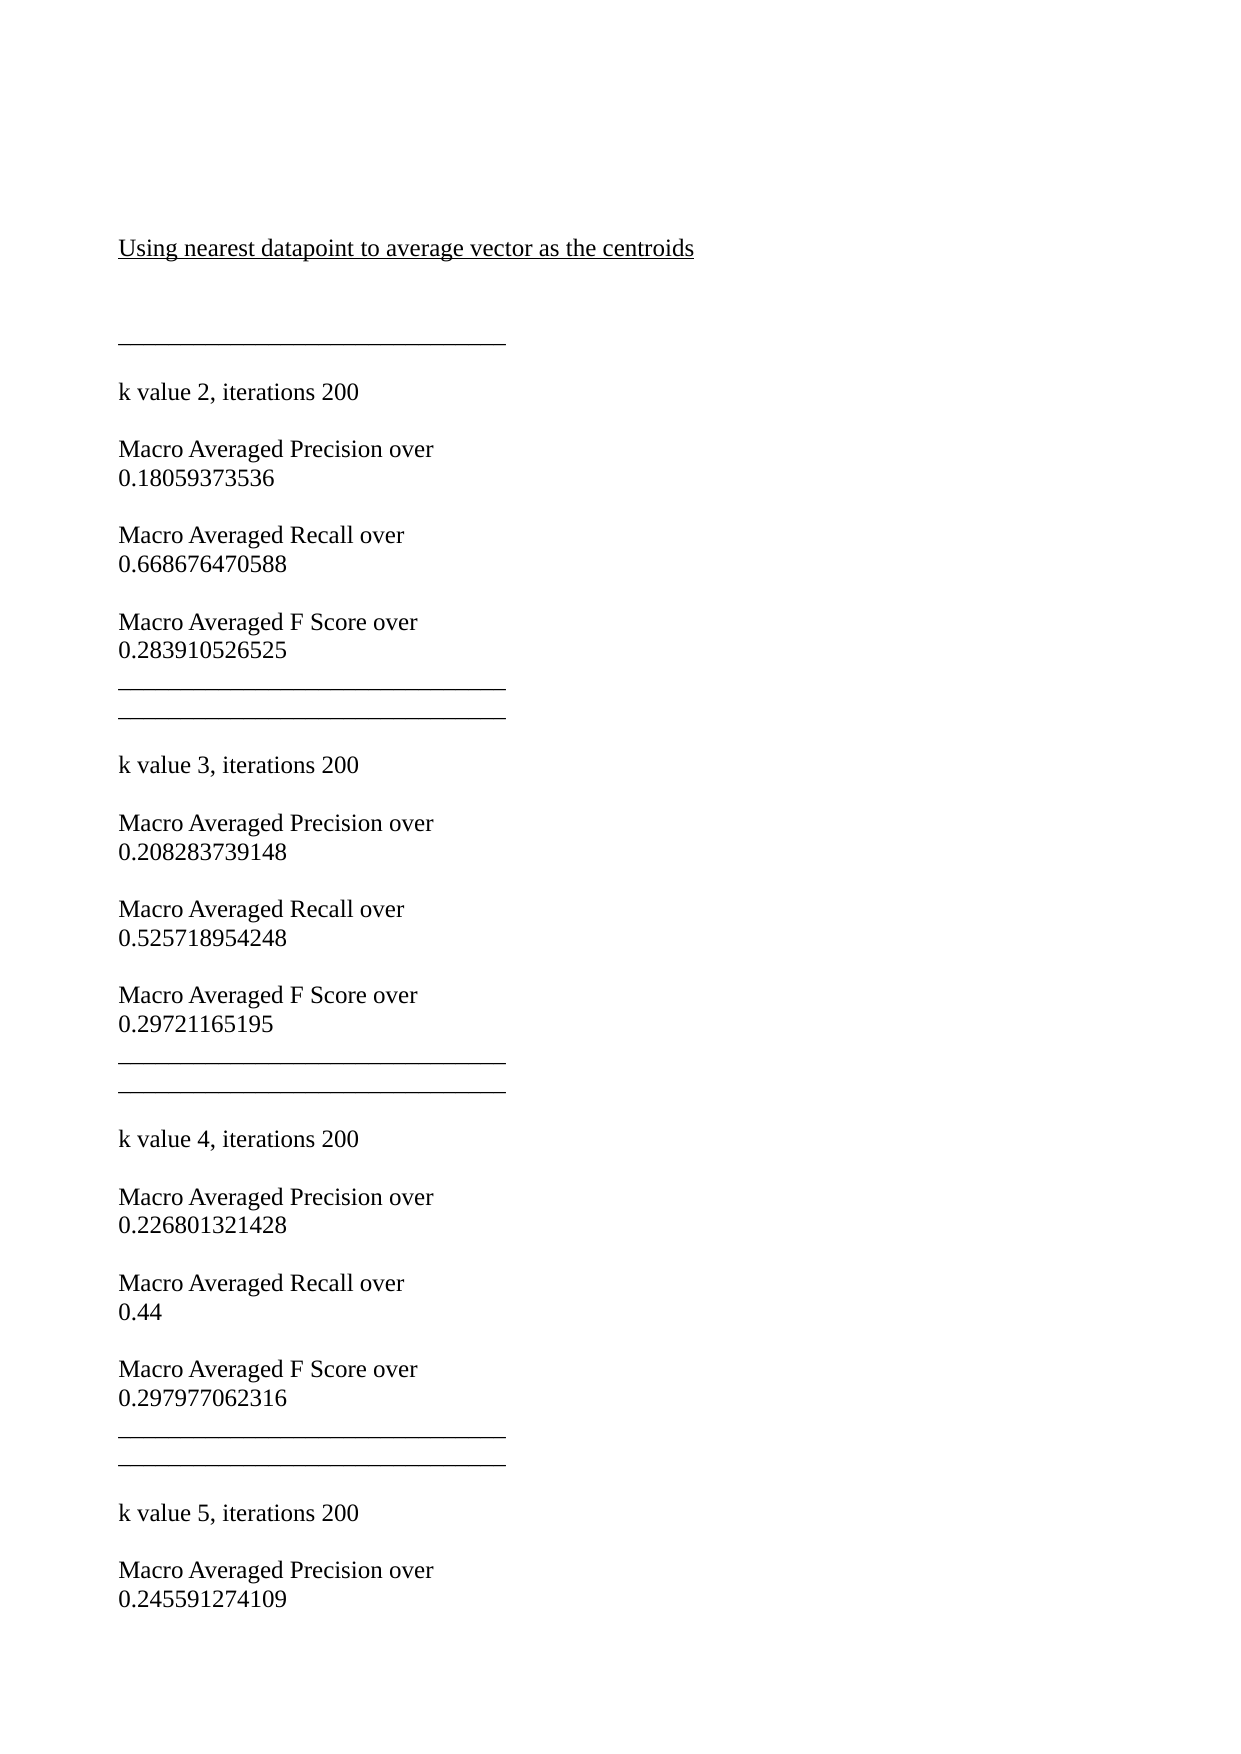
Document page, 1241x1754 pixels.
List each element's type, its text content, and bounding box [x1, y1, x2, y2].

text Macro Averaged Recall over [118, 1268, 1122, 1297]
text 0.297977062316 [118, 1383, 1122, 1412]
text k value 4, iterations 200 [118, 1124, 1122, 1153]
text _______________________________ [118, 319, 1122, 348]
text 0.245591274109 [118, 1584, 1122, 1613]
text 0.208283739148 [118, 837, 1122, 866]
text _______________________________ [118, 1441, 1122, 1469]
text 0.18059373536 [118, 463, 1122, 492]
text 0.29721165195 [118, 1009, 1122, 1038]
text Macro Averaged Precision over [118, 434, 1122, 463]
text Macro Averaged F Score over [118, 981, 1122, 1009]
text Using nearest datapoint to average vector as the centroids [118, 233, 1122, 262]
text _______________________________ [118, 1067, 1122, 1096]
text k value 5, iterations 200 [118, 1498, 1122, 1527]
text Macro Averaged Precision over [118, 808, 1122, 837]
text k value 3, iterations 200 [118, 751, 1122, 779]
text Macro Averaged F Score over [118, 607, 1122, 636]
text 0.283910526525 [118, 636, 1122, 664]
text 0.525718954248 [118, 923, 1122, 952]
text _______________________________ [118, 693, 1122, 722]
text Macro Averaged Precision over [118, 1556, 1122, 1584]
text Macro Averaged F Score over [118, 1354, 1122, 1383]
text _______________________________ [118, 664, 1122, 693]
text k value 2, iterations 200 [118, 377, 1122, 406]
text 0.668676470588 [118, 549, 1122, 578]
text Macro Averaged Precision over [118, 1182, 1122, 1211]
text Macro Averaged Recall over [118, 521, 1122, 549]
text Macro Averaged Recall over [118, 894, 1122, 923]
text 0.44 [118, 1297, 1122, 1326]
text _______________________________ [118, 1038, 1122, 1067]
text _______________________________ [118, 1412, 1122, 1441]
text 0.226801321428 [118, 1211, 1122, 1239]
